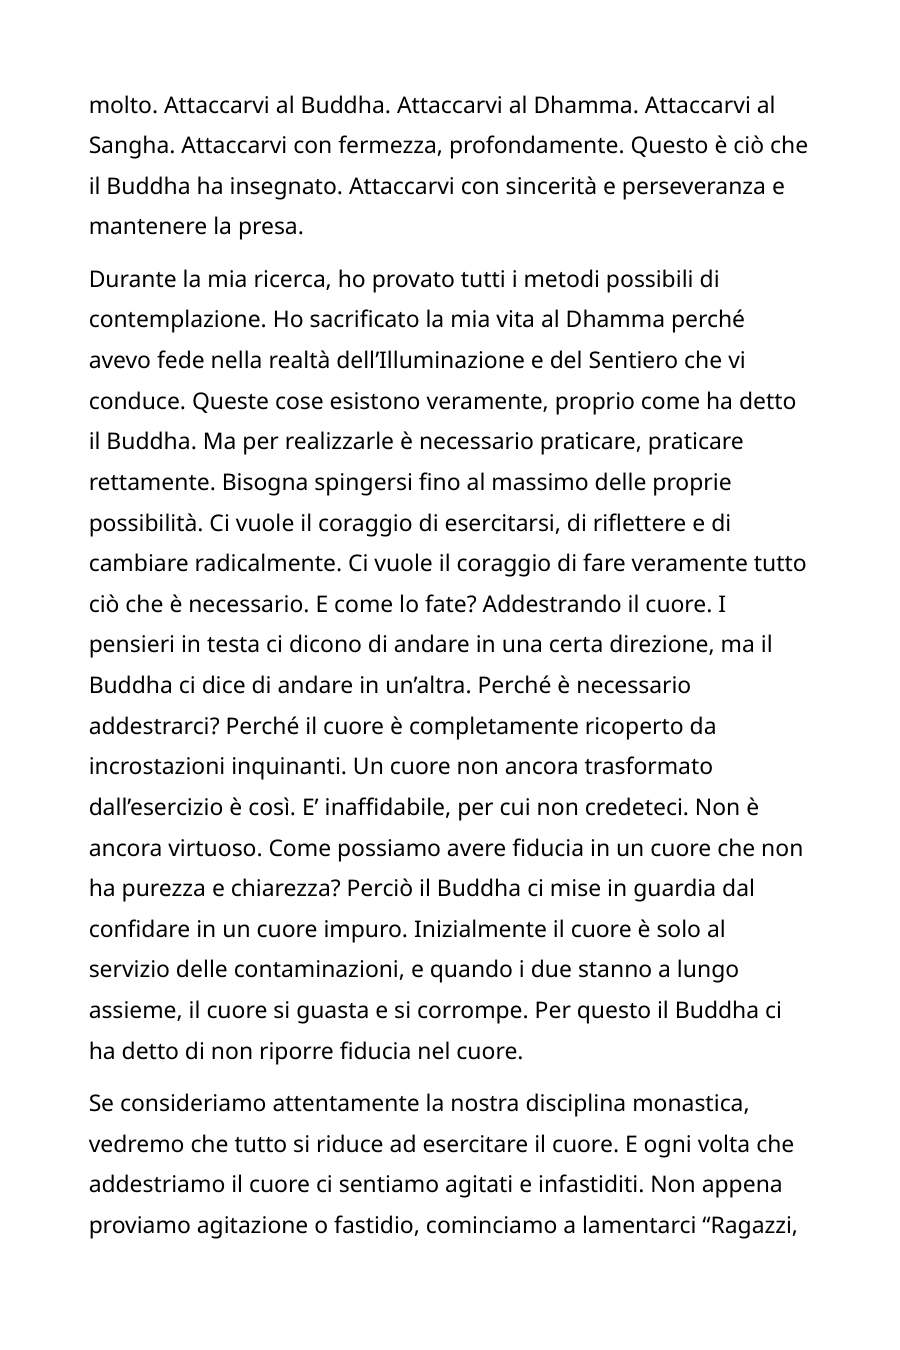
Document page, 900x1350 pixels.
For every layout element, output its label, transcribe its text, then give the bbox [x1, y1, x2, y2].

text molto. Attaccarvi al Buddha. Attaccarvi al Dhamma. Attaccarvi al Sangha. Attaccarvi con fermezza, profondamente. Questo è ciò che il Buddha ha insegnato. Attaccarvi con sincerità e perseveranza e mantenere la presa. [88, 88, 811, 242]
text Se consideriamo attentamente la nostra disciplina monastica, vedremo che tutto si riduce ad esercitare il cuore. E ogni volta che addestriamo il cuore ci sentiamo agitati e infastiditi. Non appena proviamo agitazione o fastidio, cominciamo a lamentarci “Ragazzi, [88, 1087, 811, 1240]
text Durante la mia ricerca, ho provato tutti i metodi possibili di contemplazione. Ho sacrificato la mia vita al Dhamma perché avevo fede nella realtà dell’Illuminazione e del Sentiero che vi conduce. Queste cose esistono veramente, proprio come ha detto il Buddha. Ma per realizzarle è necessario praticare, praticare rettamente. Bisogna spingersi fino al massimo delle proprie possibilità. Ci vuole il coraggio di esercitarsi, di riflettere e di cambiare radicalmente. Ci vuole il coraggio di fare veramente tutto ciò che è necessario. E come lo fate? Addestrando il cuore. I pensieri in testa ci dicono di andare in una certa direzione, ma il Buddha ci dice di andare in un’altra. Perché è necessario addestrarci? Perché il cuore è completamente ricoperto da incrostazioni inquinanti. Un cuore non ancora trasformato dall’esercizio è così. E’ inaffidabile, per cui non credeteci. Non è ancora virtuoso. Come possiamo avere fiducia in un cuore che non ha purezza e chiarezza? Perciò il Buddha ci mise in guardia dal confidare in un cuore impuro. Inizialmente il cuore è solo al servizio delle contaminazioni, e quando i due stanno a lungo assieme, il cuore si guasta e si corrompe. Per questo il Buddha ci ha detto di non riporre fiducia nel cuore. [88, 263, 811, 1066]
